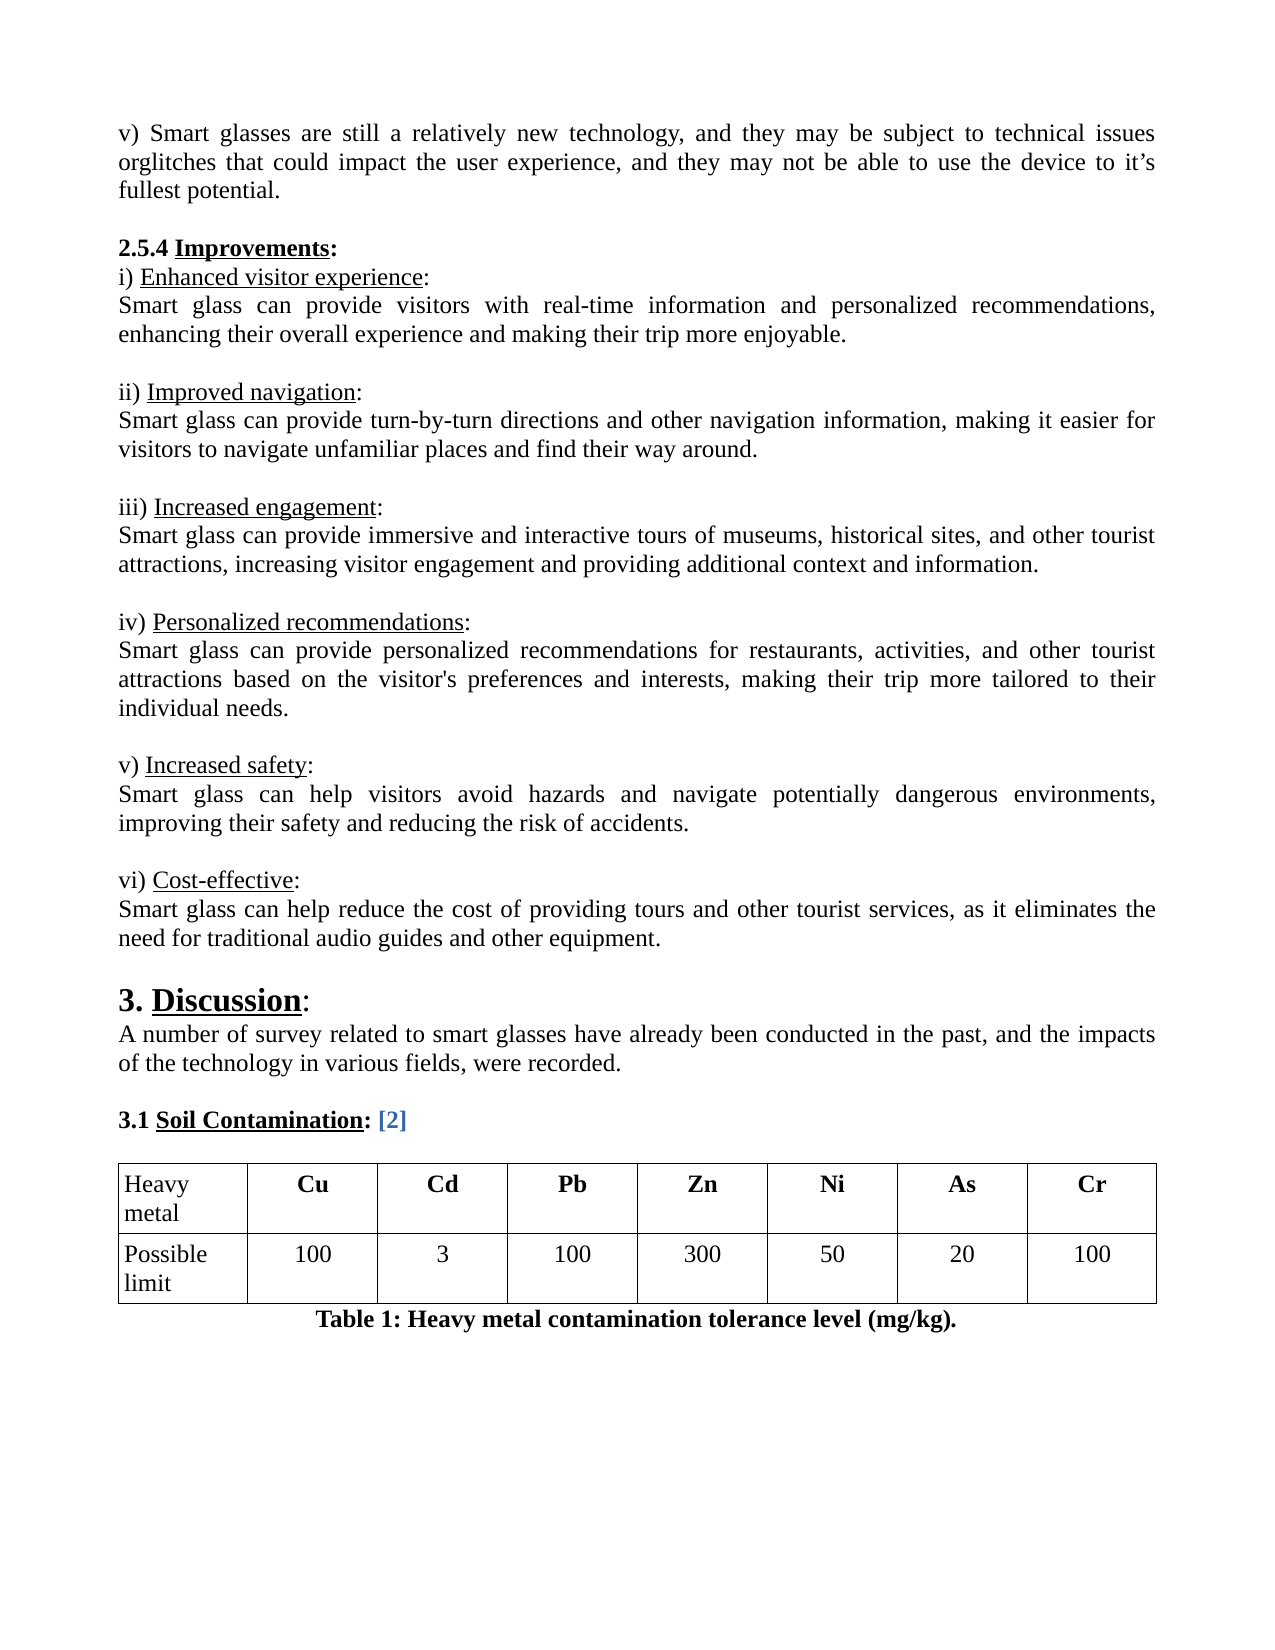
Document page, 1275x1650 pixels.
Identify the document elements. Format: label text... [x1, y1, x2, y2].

text A number of survey related to smart glasses have already been conducted in the past, and the impacts of the technology in various fields, were recorded. [118, 1019, 1157, 1076]
text 3.1 Soil Contamination: [2] [118, 1105, 1157, 1134]
table_header Cr [1028, 1164, 1156, 1233]
table_cell 100 [248, 1234, 377, 1303]
text ii) Improved navigation: [118, 377, 1157, 406]
table_cell Possible limit [119, 1234, 247, 1303]
table_header Cu [248, 1164, 377, 1233]
text 2.5.4 Improvements: [118, 233, 1157, 262]
table_cell 50 [768, 1234, 897, 1303]
text Smart glass can provide visitors with real-time information and personalized recommendations, enhancing their overall experience and making their trip more enjoyable. [118, 291, 1157, 348]
table_cell 300 [638, 1234, 767, 1303]
table_header Ni [768, 1164, 897, 1233]
text 3. Discussion: [118, 981, 1157, 1019]
table_cell 3 [378, 1234, 507, 1303]
text i) Enhanced visitor experience: [118, 262, 1157, 291]
text v) Increased safety: [118, 751, 1157, 779]
table_cell 20 [898, 1234, 1027, 1303]
table_header Pb [508, 1164, 637, 1233]
table_header Zn [638, 1164, 767, 1233]
text Table 1: Heavy metal contamination tolerance level (mg/kg). [118, 1304, 1157, 1332]
text v) Smart glasses are still a relatively new technology, and they may be subject to technical issues orglitches that could impact the user experience, and they may not be able to use the device to it’s fullest potential. [118, 118, 1157, 204]
text Smart glass can provide turn-by-turn directions and other navigation information, making it easier for visitors to navigate unfamiliar places and find their way around. [118, 406, 1157, 463]
text iii) Increased engagement: [118, 492, 1157, 521]
text Smart glass can provide immersive and interactive tours of museums, historical sites, and other tourist attractions, increasing visitor engagement and providing additional context and information. [118, 521, 1157, 578]
text Smart glass can help reduce the cost of providing tours and other tourist services, as it eliminates the need for traditional audio guides and other equipment. [118, 894, 1157, 952]
table_header Cd [378, 1164, 507, 1233]
text iv) Personalized recommendations: [118, 607, 1157, 636]
text Smart glass can help visitors avoid hazards and navigate potentially dangerous environments, improving their safety and reducing the risk of accidents. [118, 779, 1157, 837]
table_header As [898, 1164, 1027, 1233]
text vi) Cost-effective: [118, 866, 1157, 894]
table_cell 100 [1028, 1234, 1156, 1303]
text Smart glass can provide personalized recommendations for restaurants, activities, and other tourist attractions based on the visitor's preferences and interests, making their trip more tailored to their individual needs. [118, 636, 1157, 722]
table_cell 100 [508, 1234, 637, 1303]
table_header Heavy metal [119, 1164, 247, 1233]
